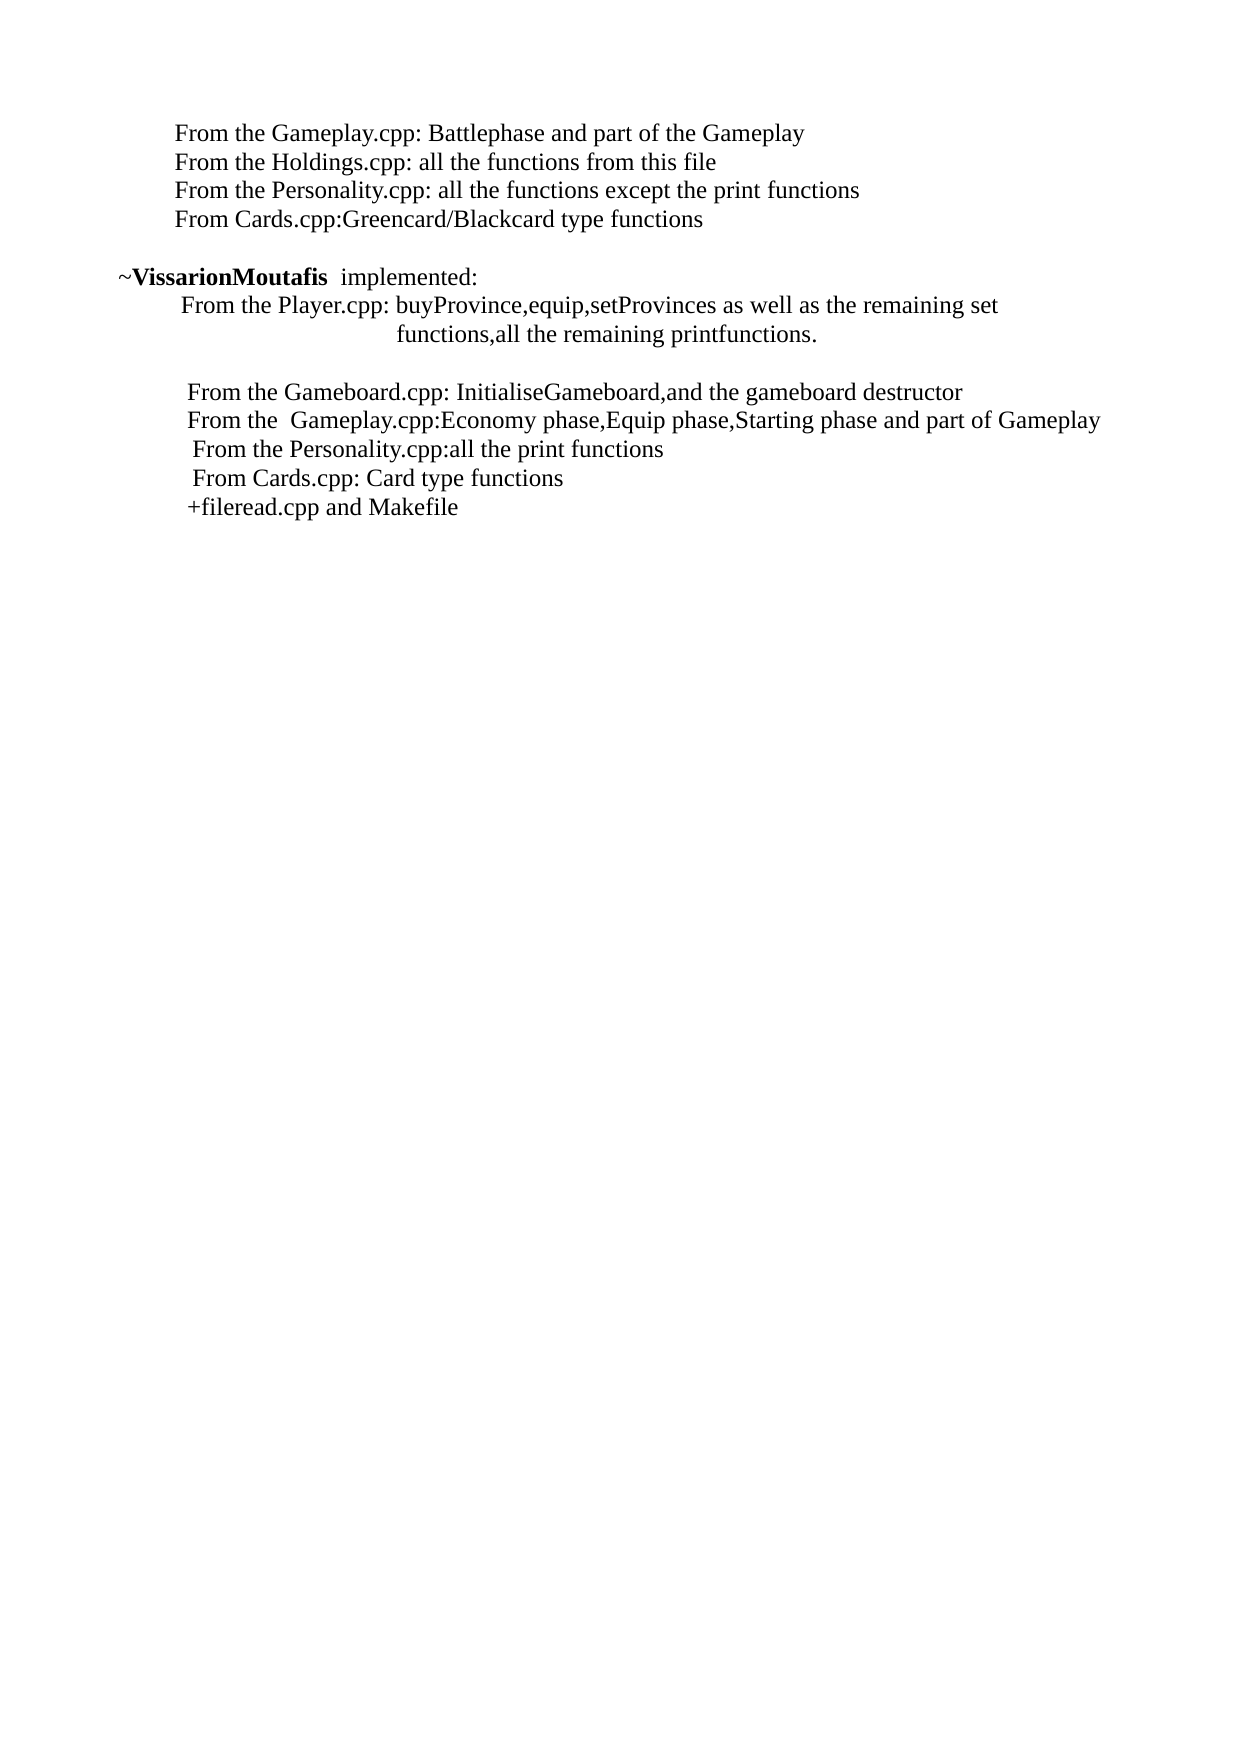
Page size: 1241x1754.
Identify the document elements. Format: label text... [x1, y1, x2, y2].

text From the Gameplay.cpp:Economy phase,Equip phase,Starting phase and part of Gameplay [118, 406, 1122, 434]
text From Cards.cpp:Greencard/Blackcard type functions [118, 204, 1122, 233]
text From the Personality.cpp:all the print functions [118, 434, 1122, 463]
text ~VissarionMoutafis implemented: [118, 262, 1122, 291]
text +fileread.cpp and Makefile [118, 492, 1122, 521]
text From Cards.cpp: Card type functions [118, 463, 1122, 492]
text From the Gameplay.cpp: Battlephase and part of the Gameplay [118, 118, 1122, 147]
text From the Player.cpp: buyProvince,equip,setProvinces as well as the remaining set functions,all the remaining printfunctions. [118, 291, 1122, 348]
text From the Holdings.cpp: all the functions from this file [118, 147, 1122, 176]
text From the Personality.cpp: all the functions except the print functions [118, 176, 1122, 204]
text From the Gameboard.cpp: InitialiseGameboard,and the gameboard destructor [118, 377, 1122, 406]
